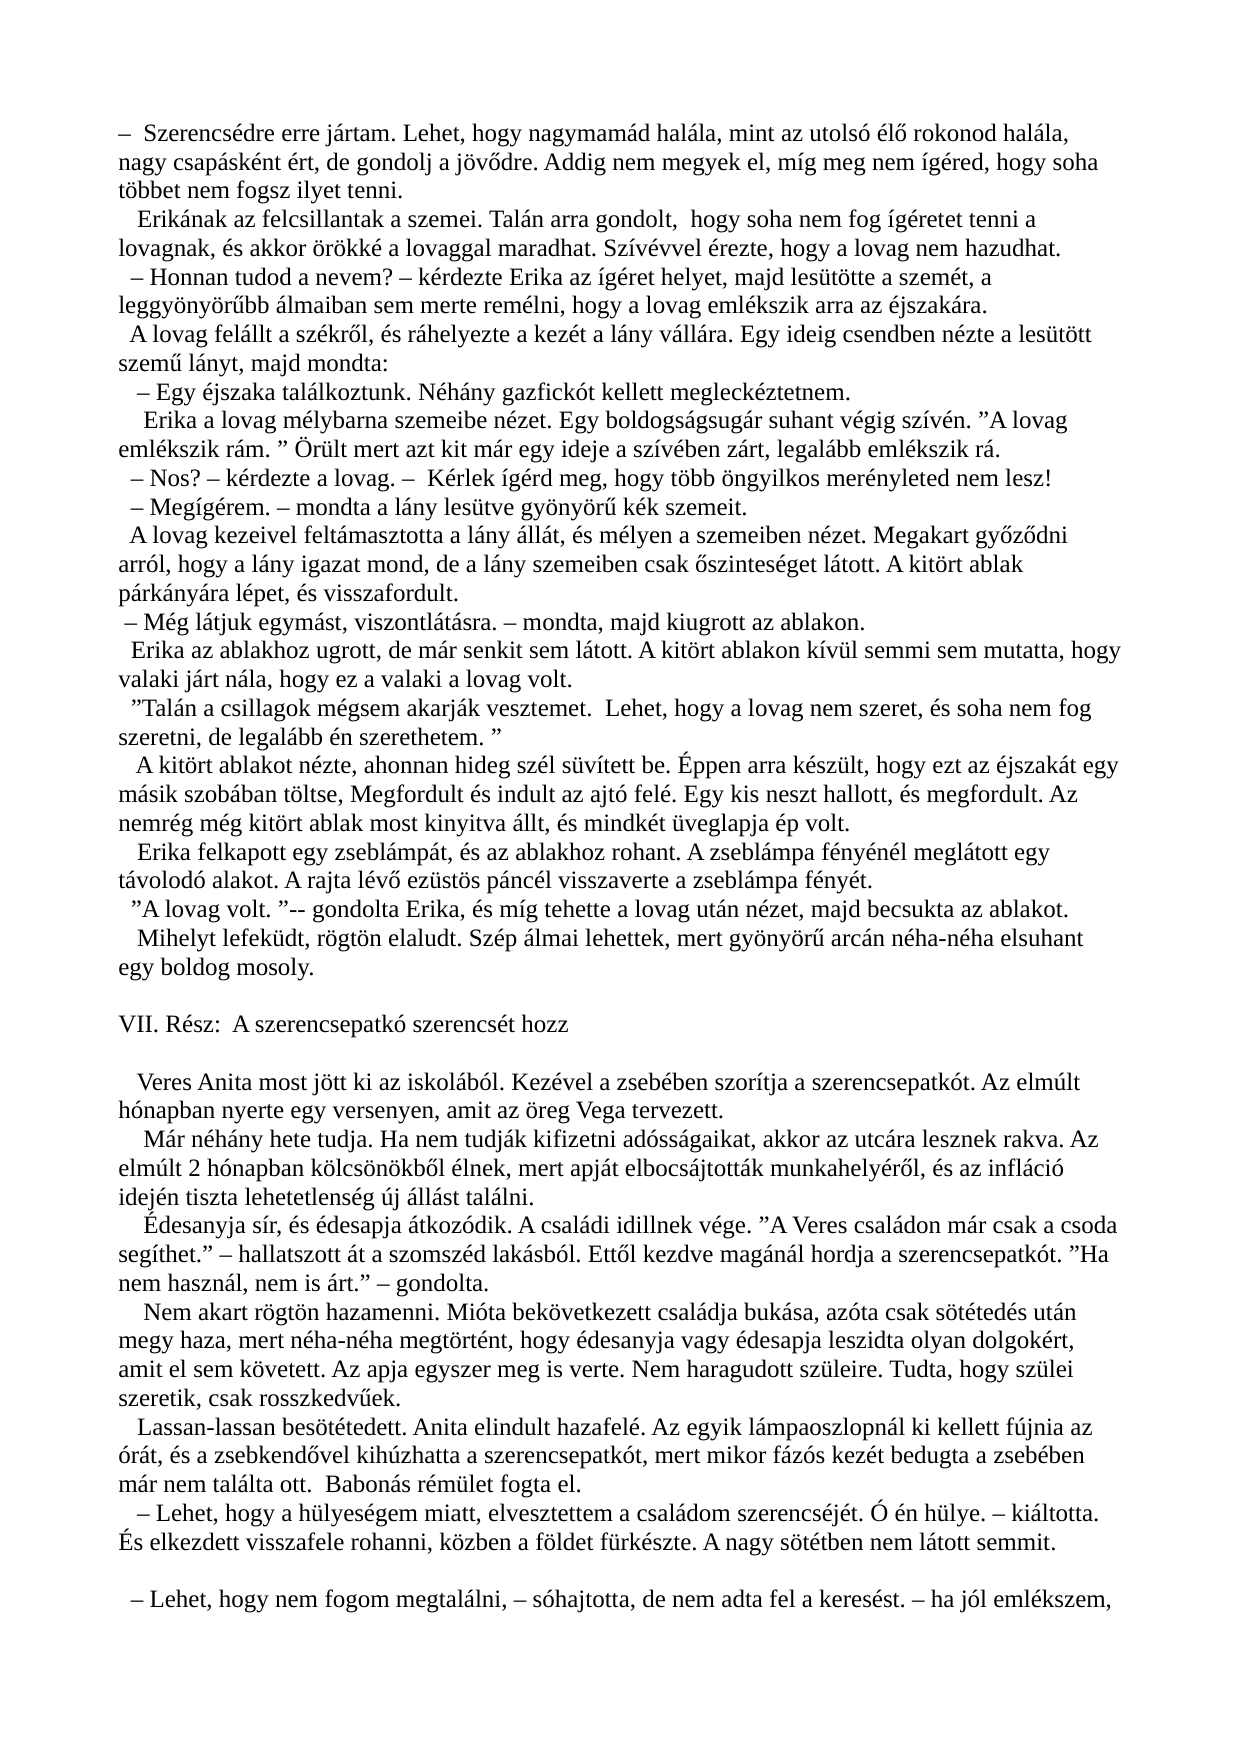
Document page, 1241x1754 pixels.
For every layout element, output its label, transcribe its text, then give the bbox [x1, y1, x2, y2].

text A kitört ablakot nézte, ahonnan hideg szél süvített be. Éppen arra készült, hogy ezt az éjszakát egy másik szobában töltse, Megfordult és indult az ajtó felé. Egy kis neszt hallott, és megfordult. Az nemrég még kitört ablak most kinyitva állt, és mindkét üveglapja ép volt. [118, 751, 1122, 837]
text – Nos? – kérdezte a lovag. – Kérlek ígérd meg, hogy több öngyilkos merényleted nem lesz! [118, 463, 1122, 492]
text – Szerencsédre erre jártam. Lehet, hogy nagymamád halála, mint az utolsó élő rokonod halála, nagy csapásként ért, de gondolj a jövődre. Addig nem megyek el, míg meg nem ígéred, hogy soha többet nem fogsz ilyet tenni. [118, 118, 1122, 204]
text ”A lovag volt. ”-- gondolta Erika, és míg tehette a lovag után nézet, majd becsukta az ablakot. [118, 894, 1122, 923]
text Erika az ablakhoz ugrott, de már senkit sem látott. A kitört ablakon kívül semmi sem mutatta, hogy valaki járt nála, hogy ez a valaki a lovag volt. [118, 636, 1122, 693]
text Veres Anita most jött ki az iskolából. Kezével a zsebében szorítja a szerencsepatkót. Az elmúlt hónapban nyerte egy versenyen, amit az öreg Vega tervezett. [118, 1067, 1122, 1124]
text Erika a lovag mélybarna szemeibe nézet. Egy boldogságsugár suhant végig szívén. ”A lovag emlékszik rám. ” Örült mert azt kit már egy ideje a szívében zárt, legalább emlékszik rá. [118, 406, 1122, 463]
text Erikának az felcsillantak a szemei. Talán arra gondolt, hogy soha nem fog ígéretet tenni a lovagnak, és akkor örökké a lovaggal maradhat. Szívévvel érezte, hogy a lovag nem hazudhat. [118, 204, 1122, 262]
text A lovag kezeivel feltámasztotta a lány állát, és mélyen a szemeiben nézet. Megakart győződni arról, hogy a lány igazat mond, de a lány szemeiben csak őszinteséget látott. A kitört ablak párkányára lépet, és visszafordult. [118, 521, 1122, 607]
text ”Talán a csillagok mégsem akarják vesztemet. Lehet, hogy a lovag nem szeret, és soha nem fog szeretni, de legalább én szerethetem. ” [118, 693, 1122, 751]
text Édesanyja sír, és édesapja átkozódik. A családi idillnek vége. ”A Veres családon már csak a csoda segíthet.” – hallatszott át a szomszéd lakásból. Ettől kezdve magánál hordja a szerencsepatkót. ”Ha nem használ, nem is árt.” – gondolta. [118, 1211, 1122, 1297]
text – Lehet, hogy nem fogom megtalálni, – sóhajtotta, de nem adta fel a keresést. – ha jól emlékszem, [118, 1584, 1122, 1613]
text A lovag felállt a székről, és ráhelyezte a kezét a lány vállára. Egy ideig csendben nézte a lesütött szemű lányt, majd mondta: [118, 319, 1122, 377]
text – Még látjuk egymást, viszontlátásra. – mondta, majd kiugrott az ablakon. [118, 607, 1122, 636]
text – Megígérem. – mondta a lány lesütve gyönyörű kék szemeit. [118, 492, 1122, 521]
text VII. Rész: A szerencsepatkó szerencsét hozz [118, 1009, 1122, 1038]
text Nem akart rögtön hazamenni. Mióta bekövetkezett családja bukása, azóta csak sötétedés után megy haza, mert néha-néha megtörtént, hogy édesanyja vagy édesapja leszidta olyan dolgokért, amit el sem követett. Az apja egyszer meg is verte. Nem haragudott szüleire. Tudta, hogy szülei szeretik, csak rosszkedvűek. [118, 1297, 1122, 1412]
text Erika felkapott egy zseblámpát, és az ablakhoz rohant. A zseblámpa fényénél meglátott egy távolodó alakot. A rajta lévő ezüstös páncél visszaverte a zseblámpa fényét. [118, 837, 1122, 894]
text – Egy éjszaka találkoztunk. Néhány gazfickót kellett megleckéztetnem. [118, 377, 1122, 406]
text Mihelyt lefeküdt, rögtön elaludt. Szép álmai lehettek, mert gyönyörű arcán néha-néha elsuhant egy boldog mosoly. [118, 923, 1122, 981]
text – Lehet, hogy a hülyeségem miatt, elvesztettem a családom szerencséjét. Ó én hülye. – kiáltotta. És elkezdett visszafele rohanni, közben a földet fürkészte. A nagy sötétben nem látott semmit. [118, 1498, 1122, 1556]
text – Honnan tudod a nevem? – kérdezte Erika az ígéret helyet, majd lesütötte a szemét, a leggyönyörűbb álmaiban sem merte remélni, hogy a lovag emlékszik arra az éjszakára. [118, 262, 1122, 319]
text Lassan-lassan besötétedett. Anita elindult hazafelé. Az egyik lámpaoszlopnál ki kellett fújnia az órát, és a zsebkendővel kihúzhatta a szerencsepatkót, mert mikor fázós kezét bedugta a zsebében már nem találta ott. Babonás rémület fogta el. [118, 1412, 1122, 1498]
text Már néhány hete tudja. Ha nem tudják kifizetni adósságaikat, akkor az utcára lesznek rakva. Az elmúlt 2 hónapban kölcsönökből élnek, mert apját elbocsájtották munkahelyéről, és az infláció idején tiszta lehetetlenség új állást találni. [118, 1124, 1122, 1211]
